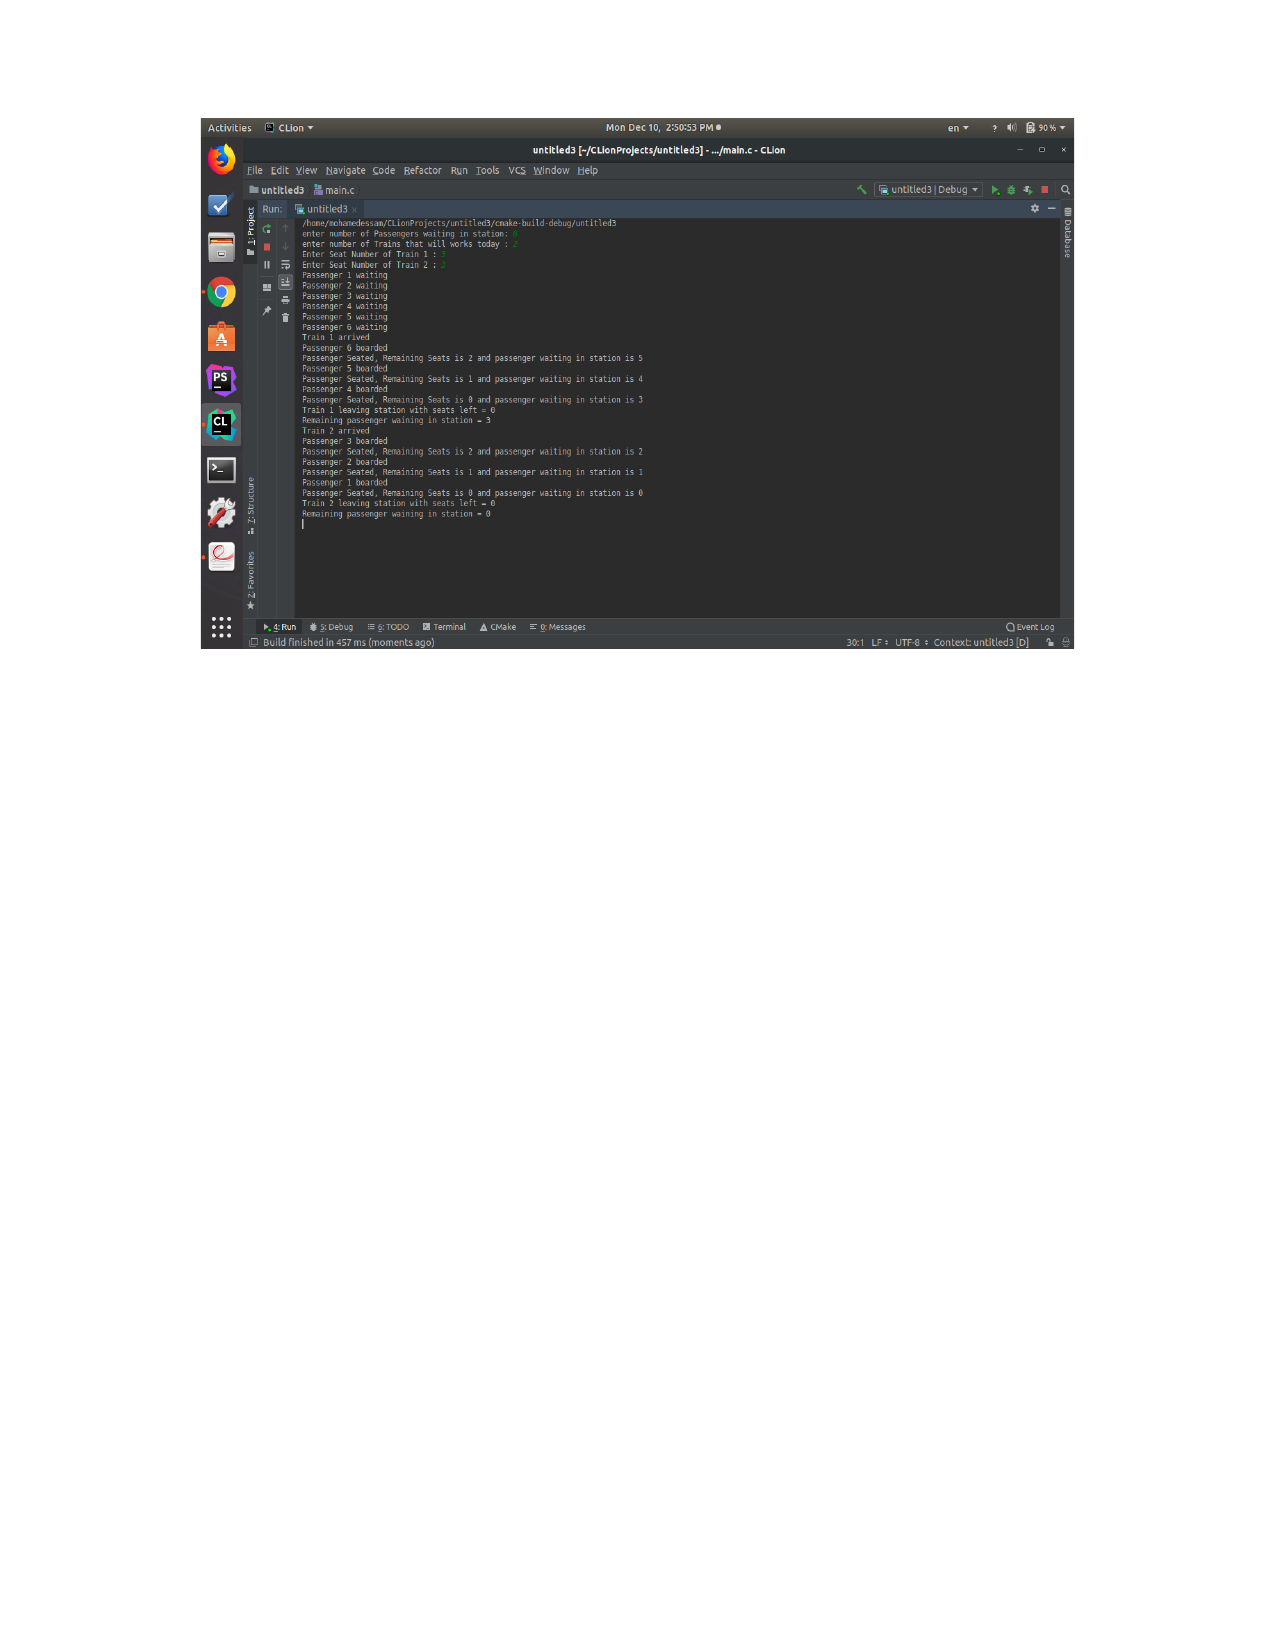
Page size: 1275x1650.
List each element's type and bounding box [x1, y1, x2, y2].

picture [200, 118, 1075, 649]
